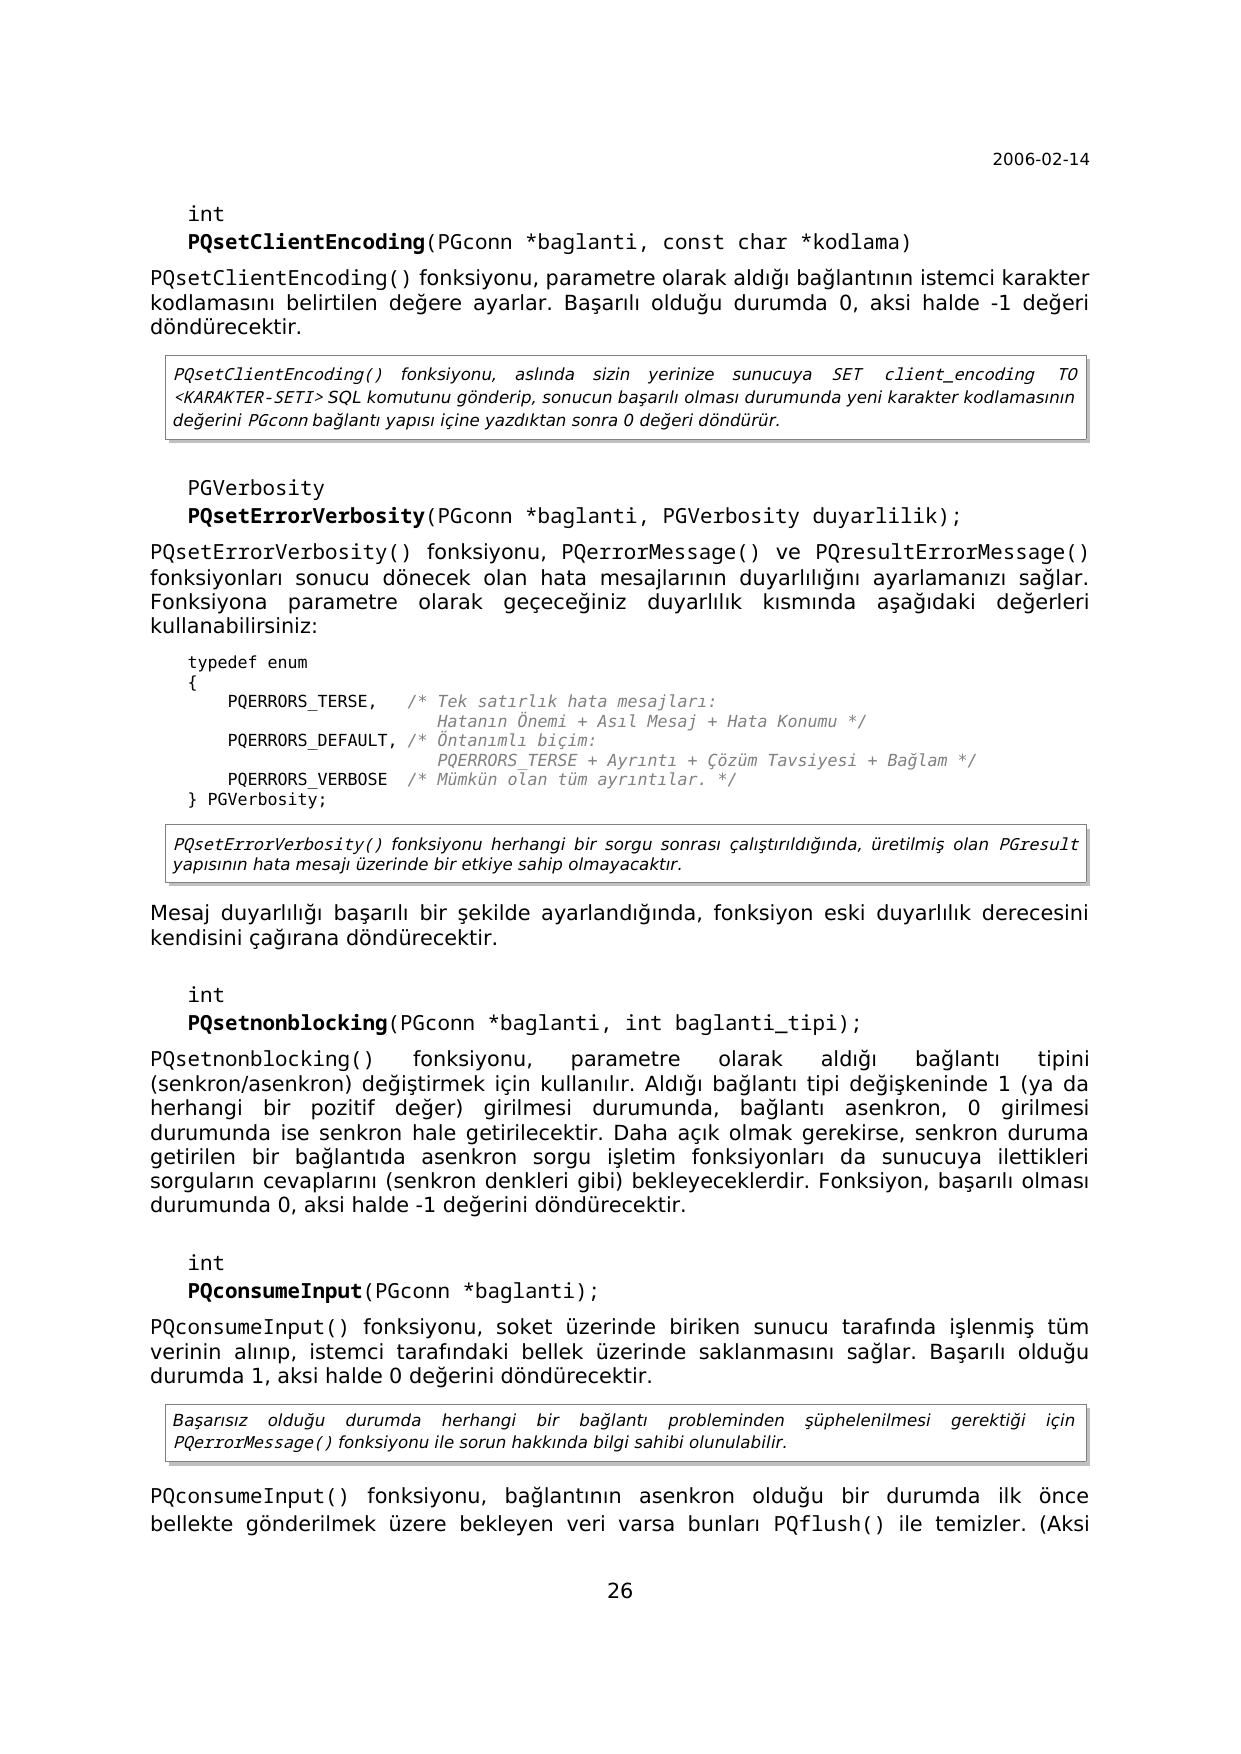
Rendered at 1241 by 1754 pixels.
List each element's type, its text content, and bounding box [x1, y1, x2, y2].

text int PQsetnonblocking(PGconn *baglanti, int baglanti_tipi); [187, 980, 1090, 1036]
text PQsetErrorVerbosity() fonksiyonu, PQerrorMessage() ve PQresultErrorMessage() fonksiyonları sonucu dönecek olan hata mesajlarının duyarlılığını ayarlamanızı sağlar. Fonksiyona parametre olarak geçeceğiniz duyarlılık kısmında aşağıdaki değerleri kullanabilirsiniz: [150, 537, 1090, 638]
text int PQsetClientEncoding(PGconn *baglanti, const char *kodlama) [187, 199, 1090, 255]
text PQsetErrorVerbosity() fonksiyonu herhangi bir sorgu sonrası çalıştırıldığında, üretilmiş olan PGresult yapısının hata mesajı üzerinde bir etkiye sahip olmayacaktır. [166, 825, 1086, 882]
text PQsetClientEncoding() fonksiyonu, aslında sizin yerinize sunucuya SET client_encoding TO <KARAKTER-SETI> SQL komutunu gönderip, sonucun başarılı olması durumunda yeni karakter kodlamasının değerini PGconn bağlantı yapısı içine yazdıktan sonra 0 değeri döndürür. [166, 356, 1086, 439]
text Başarısız olduğu durumda herhangi bir bağlantı probleminden şüphelenilmesi gerektiği için PQerrorMessage() fonksiyonu ile sorun hakkında bilgi sahibi olunulabilir. [166, 1405, 1086, 1461]
text typedef enum { PQERRORS_TERSE, /* Tek satırlık hata mesajları: Hatanın Önemi + Asıl Mesaj + Hata Konumu */ PQERRORS_DEFAULT, /* Öntanımlı biçim: PQERRORS_TERSE + Ayrıntı + Çözüm Tavsiyesi + Bağlam */ PQERRORS_VERBOSE /* Mümkün olan tüm ayrıntılar. */ } PGVerbosity; [187, 653, 1090, 809]
text PQconsumeInput() fonksiyonu, bağlantının asenkron olduğu bir durumda ilk önce bellekte gönderilmek üzere bekleyen veri varsa bunları PQflush() ile temizler. (Aksi [150, 1481, 1090, 1537]
text int PQconsumeInput(PGconn *baglanti); [187, 1248, 1090, 1304]
text Mesaj duyarlılığı başarılı bir şekilde ayarlandığında, fonksiyon eski duyarlılık derecesini kendisini çağırana döndürecektir. [150, 901, 1090, 950]
text PGVerbosity PQsetErrorVerbosity(PGconn *baglanti, PGVerbosity duyarlilik); [187, 473, 1090, 530]
text PQconsumeInput() fonksiyonu, soket üzerinde biriken sunucu tarafında işlenmiş tüm verinin alınıp, istemci tarafındaki bellek üzerinde saklanmasını sağlar. Başarılı olduğu durumda 1, aksi halde 0 değerini döndürecektir. [150, 1312, 1090, 1388]
text PQsetnonblocking() fonksiyonu, parametre olarak aldığı bağlantı tipini (senkron/asenkron) değiştirmek için kullanılır. Aldığı bağlantı tipi değişkeninde 1 (ya da herhangi bir pozitif değer) girilmesi durumunda, bağlantı asenkron, 0 girilmesi durumunda ise senkron hale getirilecektir. Daha açık olmak gerekirse, senkron duruma getirilen bir bağlantıda asenkron sorgu işletim fonksiyonları da sunucuya ilettikleri sorguların cevaplarını (senkron denkleri gibi) bekleyeceklerdir. Fonksiyon, başarılı olması durumunda 0, aksi halde -1 değerini döndürecektir. [150, 1044, 1090, 1218]
text PQsetClientEncoding() fonksiyonu, parametre olarak aldığı bağlantının istemci karakter kodlamasını belirtilen değere ayarlar. Başarılı olduğu durumda 0, aksi halde -1 değeri döndürecektir. [150, 263, 1090, 340]
